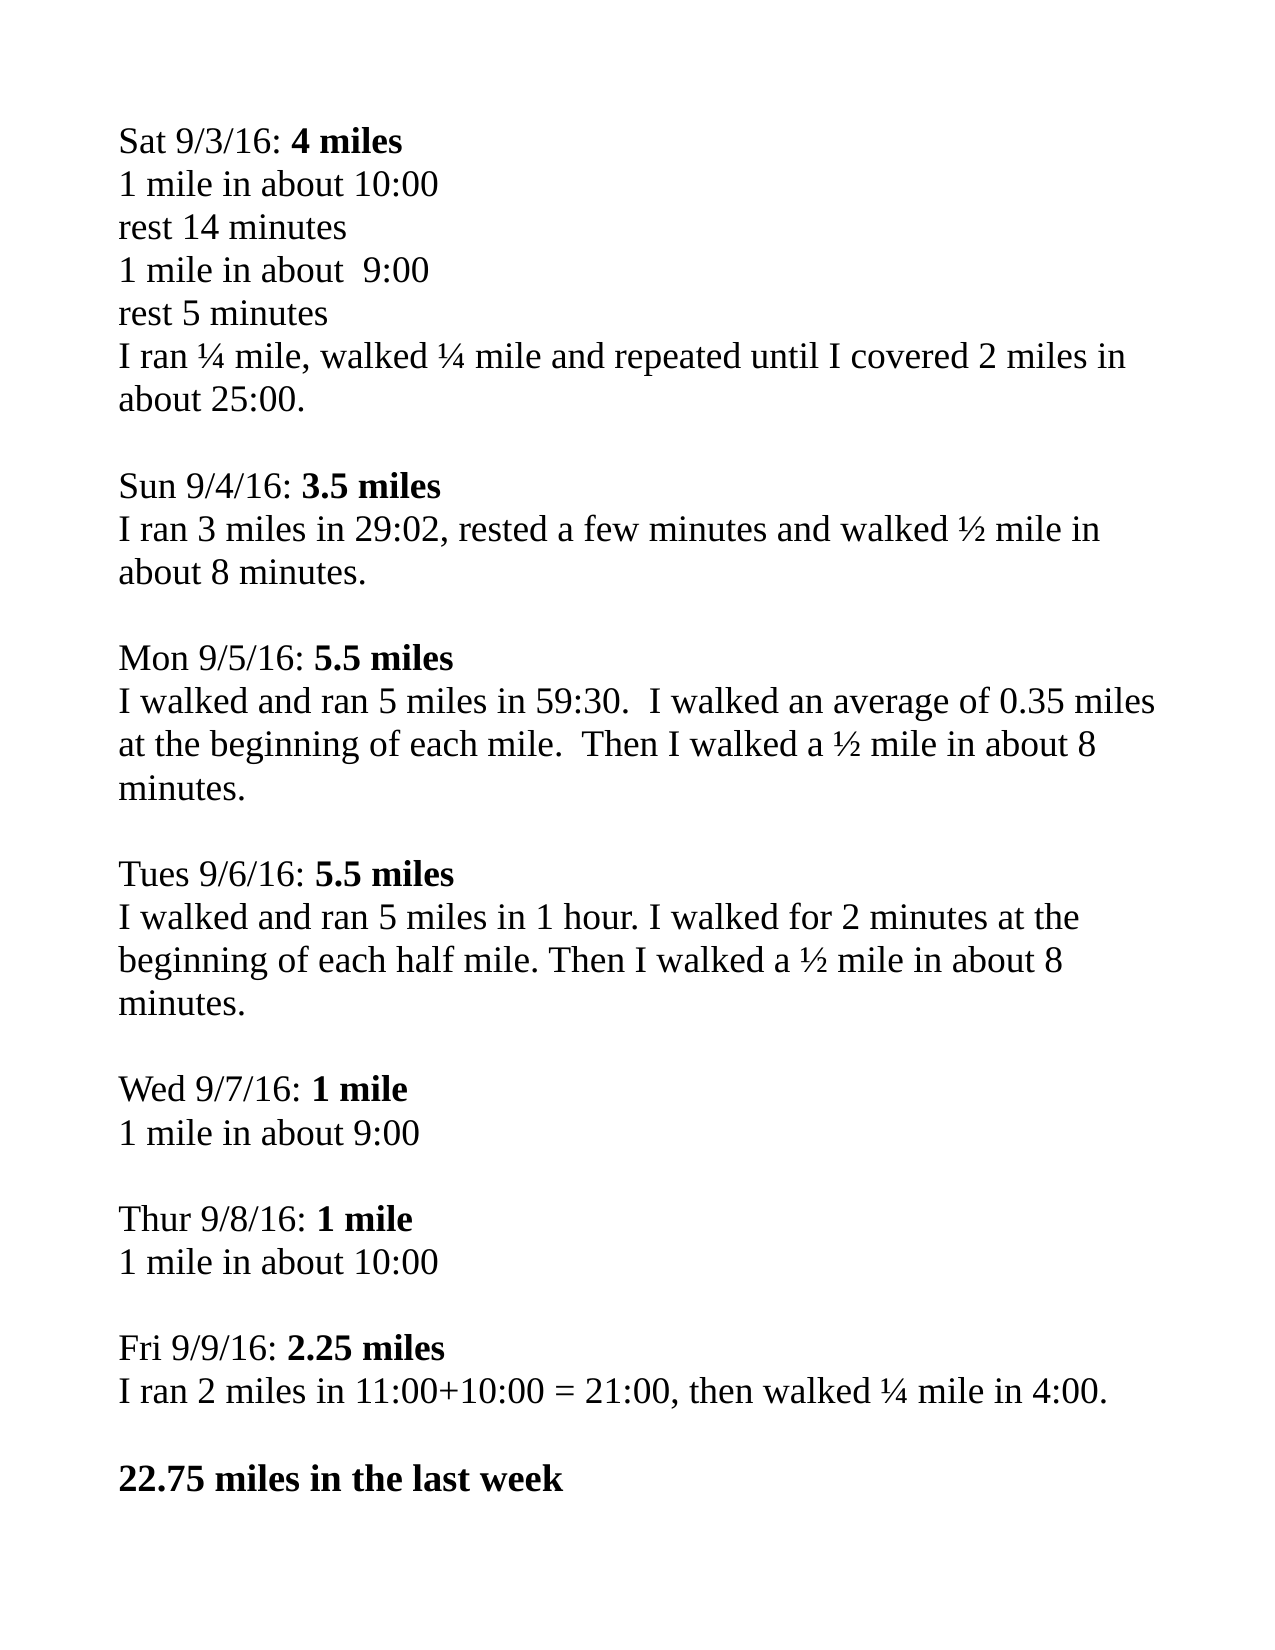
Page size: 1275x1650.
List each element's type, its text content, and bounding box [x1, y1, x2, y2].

text Thur 9/8/16: 1 mile [118, 1196, 1157, 1239]
text 1 mile in about 9:00 [118, 1110, 1157, 1153]
text Tues 9/6/16: 5.5 miles [118, 851, 1157, 894]
text rest 5 minutes [118, 291, 1157, 334]
text Fri 9/9/16: 2.25 miles [118, 1326, 1157, 1369]
text I walked and ran 5 miles in 59:30. I walked an average of 0.35 miles at the beginning of each mile. Then I walked a ½ mile in about 8 minutes. [118, 679, 1157, 808]
text I ran ¼ mile, walked ¼ mile and repeated until I covered 2 miles in about 25:00. [118, 334, 1157, 420]
text 1 mile in about 10:00 [118, 161, 1157, 204]
text I walked and ran 5 miles in 1 hour. I walked for 2 minutes at the beginning of each half mile. Then I walked a ½ mile in about 8 minutes. [118, 894, 1157, 1024]
text Sat 9/3/16: 4 miles [118, 118, 1157, 161]
text 22.75 miles in the last week [118, 1455, 1157, 1499]
text rest 14 minutes [118, 204, 1157, 247]
text I ran 2 miles in 11:00+10:00 = 21:00, then walked ¼ mile in 4:00. [118, 1369, 1157, 1412]
text Wed 9/7/16: 1 mile [118, 1067, 1157, 1110]
text 1 mile in about 9:00 [118, 247, 1157, 291]
text Mon 9/5/16: 5.5 miles [118, 636, 1157, 679]
text 1 mile in about 10:00 [118, 1239, 1157, 1282]
text I ran 3 miles in 29:02, rested a few minutes and walked ½ mile in about 8 minutes. [118, 506, 1157, 592]
text Sun 9/4/16: 3.5 miles [118, 463, 1157, 506]
